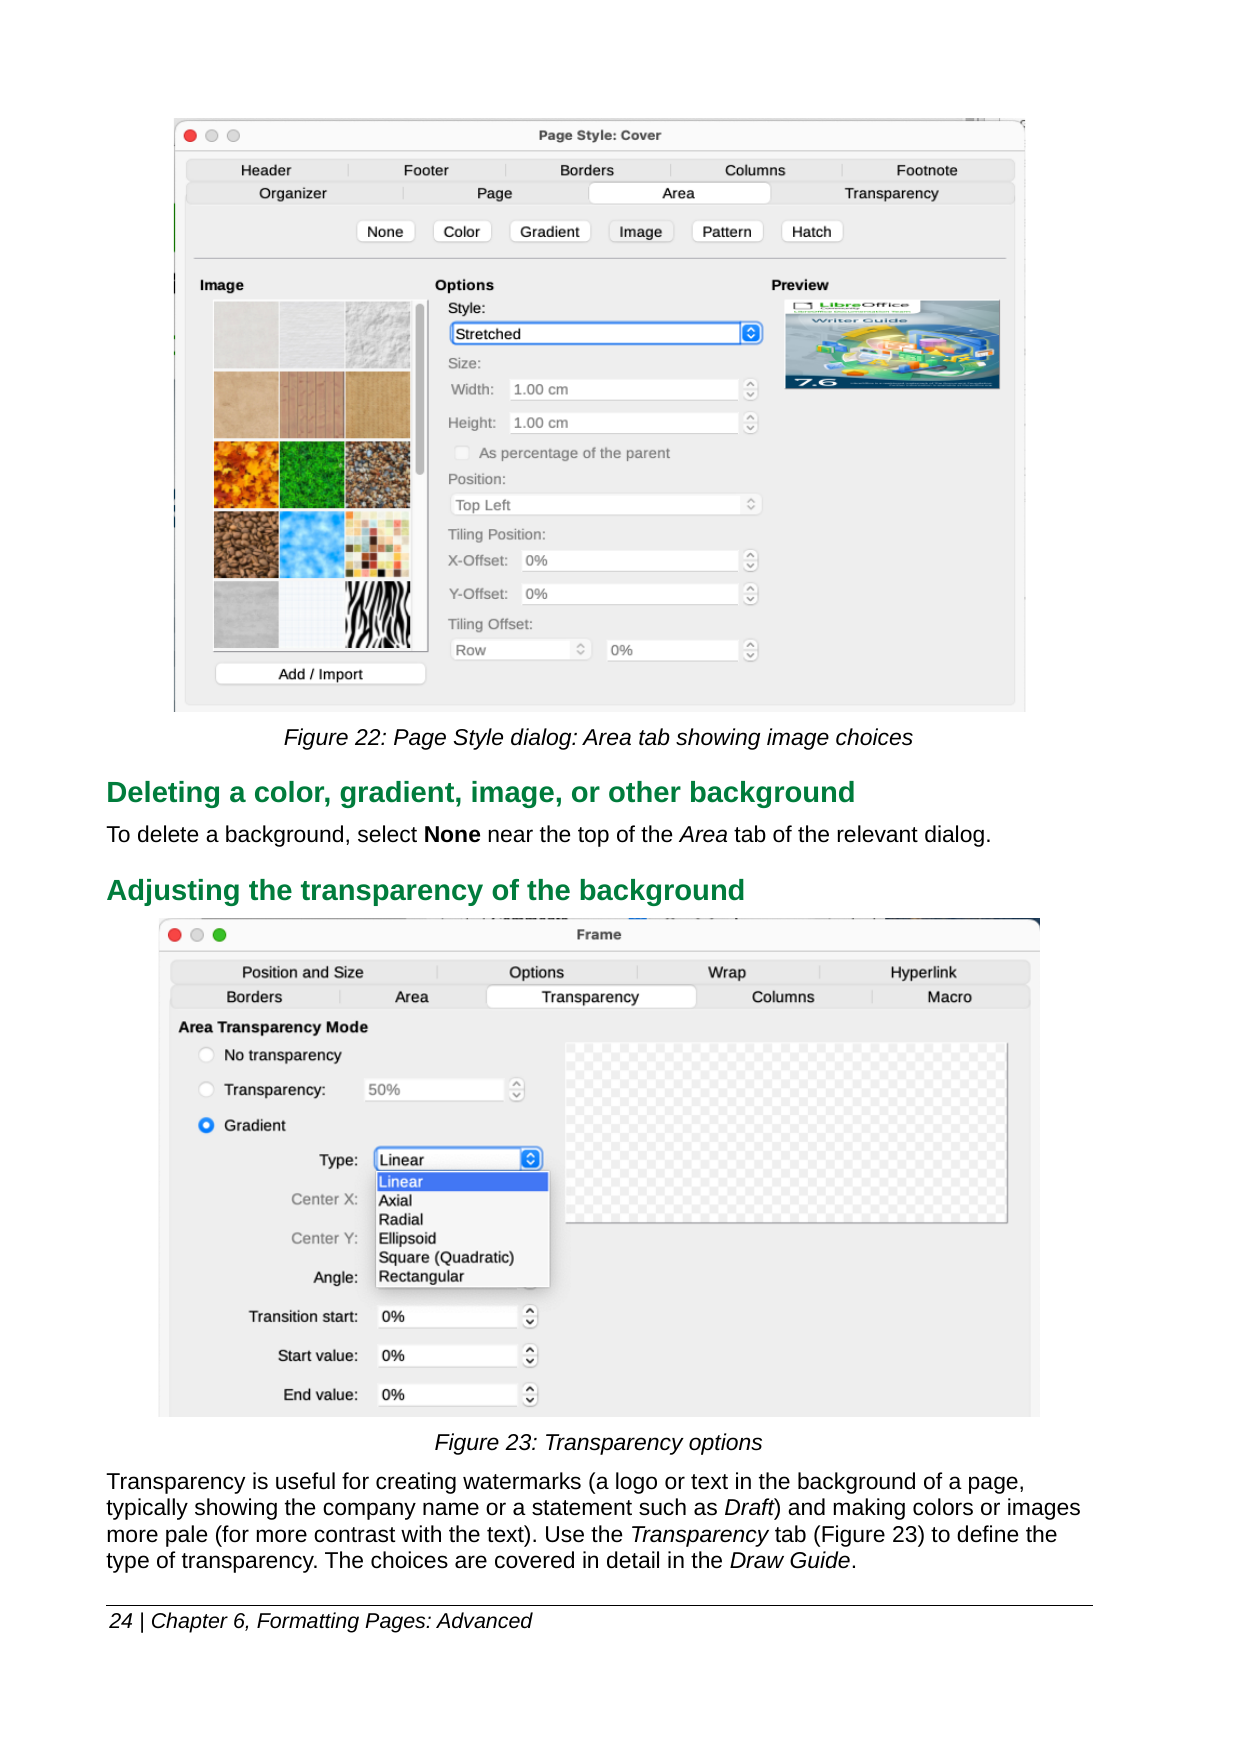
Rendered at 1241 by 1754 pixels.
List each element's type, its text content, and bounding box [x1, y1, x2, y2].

subtitle Adjusting the transparency of the background [106, 873, 1093, 906]
text Figure 22: Page Style dialog: Area tab showing image choices [171, 724, 1028, 750]
picture [173, 118, 1025, 712]
text To delete a background, select None near the top of the Area tab of the relevant dialog. [106, 821, 1093, 848]
text Figure 23: Transparency options [156, 1429, 1043, 1455]
text Transparency is useful for creating watermarks (a logo or text in the background of a page, typically showing the company name or a statement such as Draft) and making colors or images more pale (for more contrast with the text). Use the Transparency tab (Figure 23) to define the type of transparency. The choices are covered in detail in the Draw Guide. [106, 1468, 1093, 1573]
picture [158, 918, 1040, 1417]
subtitle Deleting a color, gradient, image, or other background [106, 775, 1093, 809]
